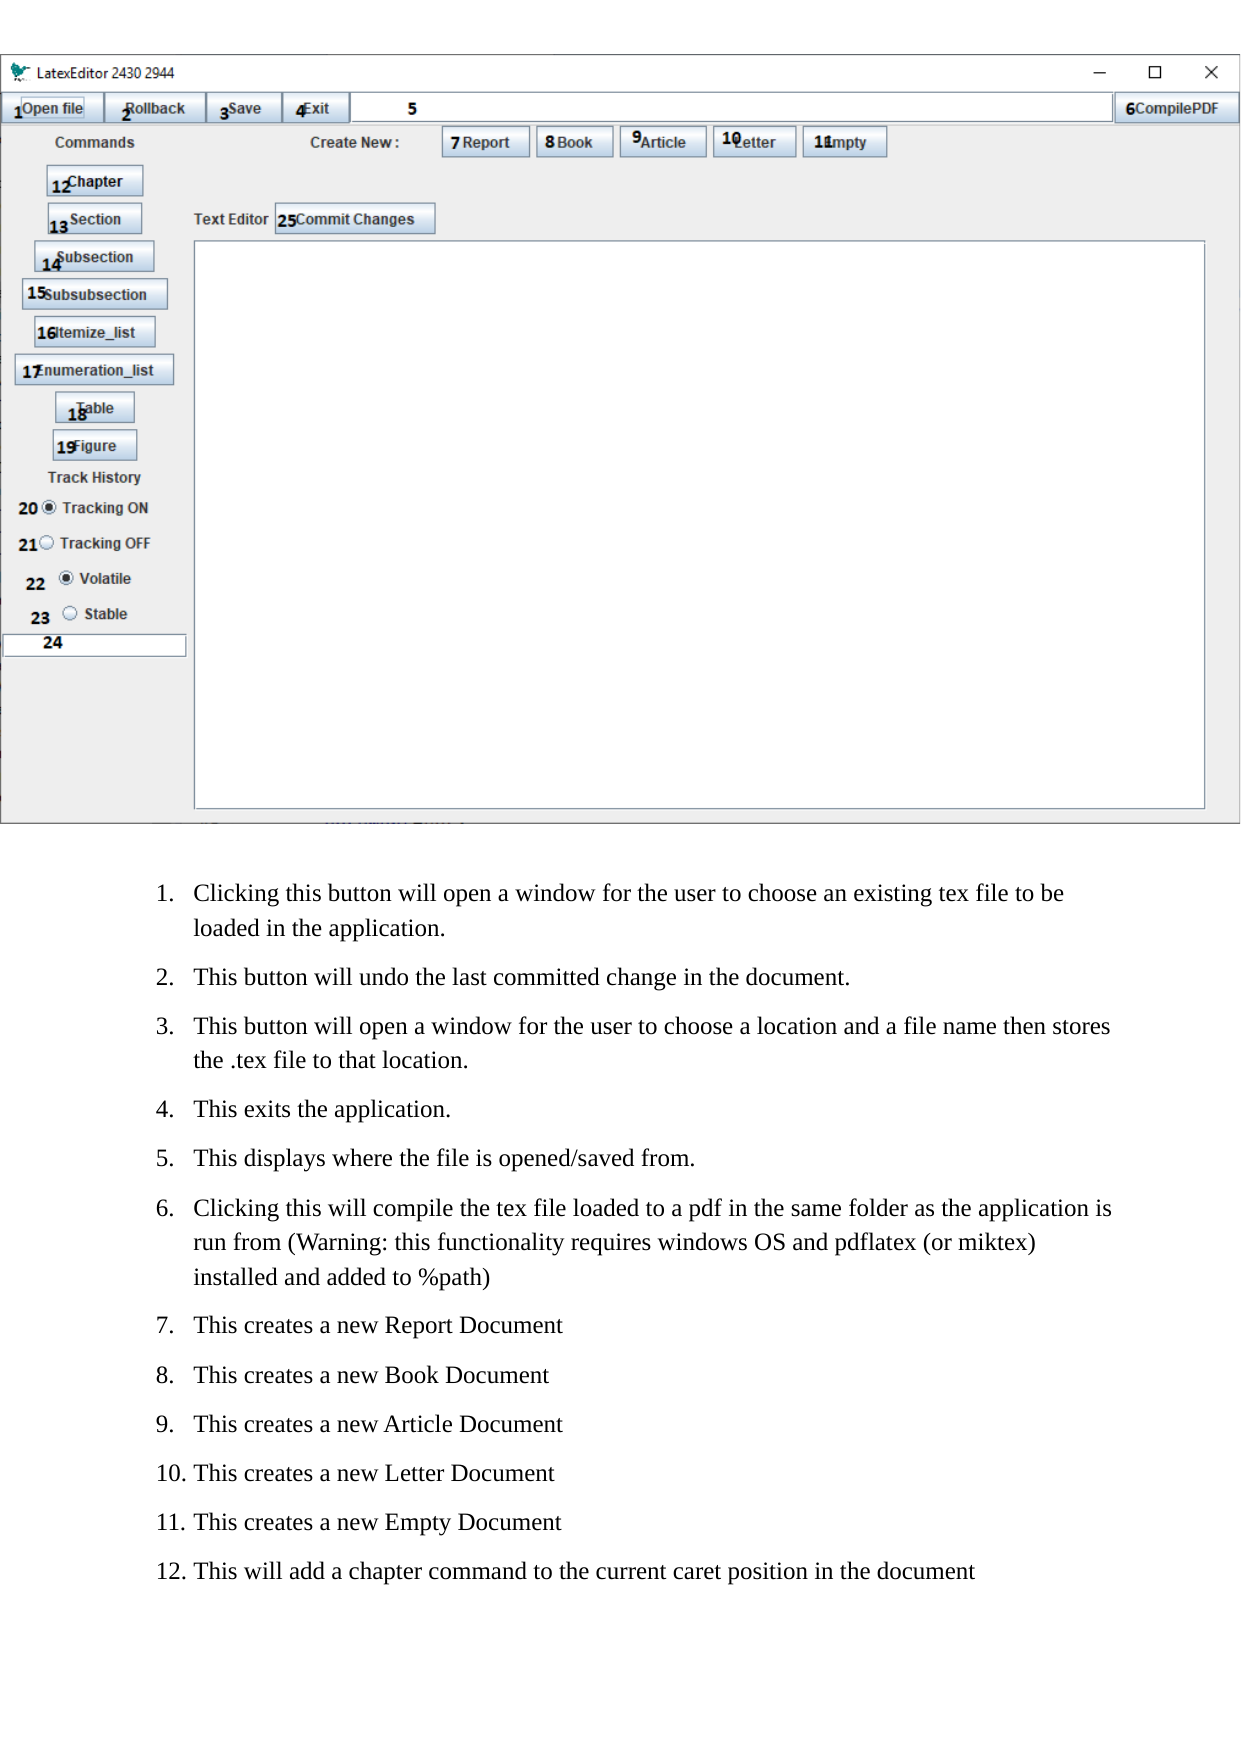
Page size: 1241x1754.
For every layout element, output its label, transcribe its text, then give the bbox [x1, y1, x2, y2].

list This creates a new Article Document [156, 1409, 1122, 1437]
list This creates a new Letter Document [156, 1458, 1122, 1487]
list Clicking this button will open a window for the user to choose an existing tex file to be loaded in the application. [156, 878, 1122, 942]
list This creates a new Book Document [156, 1360, 1122, 1388]
list This displays where the file is opened/saved from. [156, 1143, 1122, 1172]
list This exits the application. [156, 1094, 1122, 1123]
list This button will open a window for the user to choose a location and a file name then stores the .tex file to that location. [156, 1011, 1122, 1074]
list This will add a chapter command to the current caret position in the document [156, 1556, 1122, 1585]
picture [0, 54, 1241, 824]
list This creates a new Empty Document [156, 1507, 1122, 1536]
list This creates a new Report Document [156, 1311, 1122, 1339]
list This button will undo the last committed change in the document. [156, 962, 1122, 991]
list Clicking this will compile the tex file loaded to a pdf in the same folder as the application is run from (Warning: this functionality requires windows OS and pdflatex (or miktex) installed and added to %path) [156, 1193, 1122, 1290]
